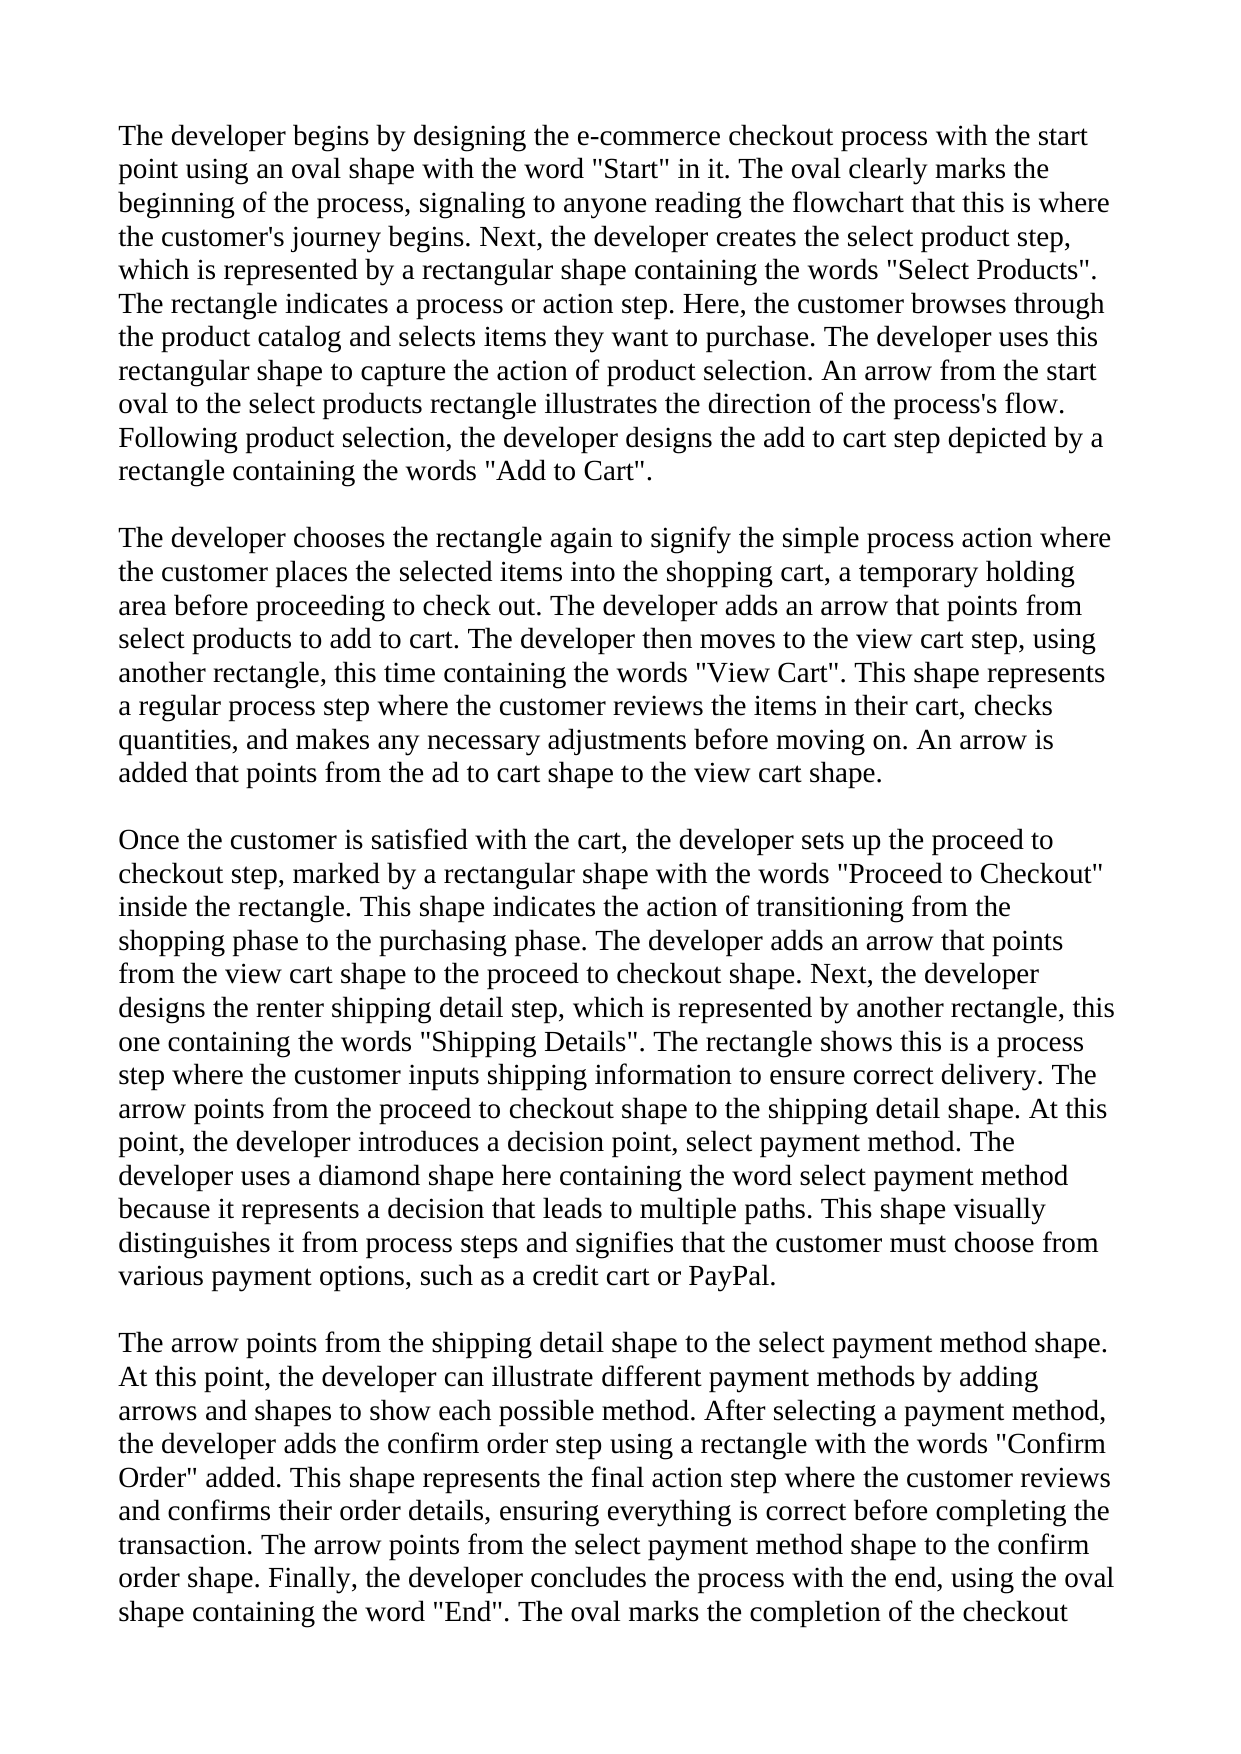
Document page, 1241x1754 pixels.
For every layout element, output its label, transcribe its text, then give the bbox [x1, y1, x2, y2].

text ​The arrow points from the shipping detail shape ​to the select payment method shape. ​At this point, the developer can illustrate ​different payment methods by adding arrows ​and shapes to show each possible method. ​After selecting a payment method, ​the developer adds the confirm order step ​using a rectangle with the words "Confirm Order" added. ​This shape represents the final action step where ​the customer reviews and confirms their order details, ​ensuring everything is correct ​before completing the transaction. ​The arrow points from the select payment method shape ​to the confirm order shape. ​Finally, the developer concludes ​the process with the end, ​using the oval shape containing the word "End". ​The oval marks the completion of the checkout [118, 1326, 1122, 1627]
text The developer begins by designing ​the e-commerce checkout process ​with the start point using ​an oval shape with the word "Start" in it. The oval clearly marks the beginning of the process, ​signaling to anyone reading the flowchart ​that this is where the customer's journey begins. ​Next, the developer creates the select product step, ​which is represented by ​a rectangular shape containing the words "Select Products". ​The rectangle indicates a process or action step. ​Here, the customer browses through ​the product catalog and selects ​items they want to purchase. ​The developer uses this rectangular shape ​to capture the action of product selection. ​An arrow from the start oval to ​the select products rectangle ​illustrates the direction of the process's flow. ​Following product selection, ​the developer designs the add to ​cart step depicted by ​a rectangle containing the words "Add to Cart". [118, 118, 1122, 487]
text ​The developer chooses the rectangle again to signify ​the simple process action where ​the customer places the ​selected items into the shopping cart, ​a temporary holding area before proceeding to check out. ​The developer adds an arrow that points ​from select products to add to cart. ​The developer then moves to the view cart step, ​using another rectangle, this ​time containing the words "View Cart". ​This shape represents a regular process step ​where the customer reviews the items in their cart, ​checks quantities, and makes ​any necessary adjustments before moving on. ​An arrow is added that points from the ad ​to cart shape to the view cart shape. [118, 521, 1122, 789]
text ​Once the customer is satisfied with the cart, ​the developer sets up the proceed to checkout step, ​marked by a rectangular shape with ​the words "Proceed to Checkout" inside the rectangle. ​This shape indicates the action of transitioning ​from the shopping phase to the purchasing phase. The developer adds an arrow that points from ​the view cart shape to the proceed to checkout shape. ​Next, the developer designs ​the renter shipping detail step, ​which is represented by another rectangle, ​this one containing the words "Shipping Details". ​The rectangle shows this is ​a process step where the customer ​inputs shipping information to ensure correct delivery. ​The arrow points from the proceed to ​checkout shape to the shipping detail shape. ​At this point, the developer introduces ​a decision point, select payment method. ​The developer uses a diamond ​shape here containing the word ​select payment method because it represents ​a decision that leads to multiple paths. ​This shape visually distinguishes ​it from process steps and ​signifies that the customer must ​choose from various payment options, ​such as a credit cart or PayPal. [118, 822, 1122, 1292]
